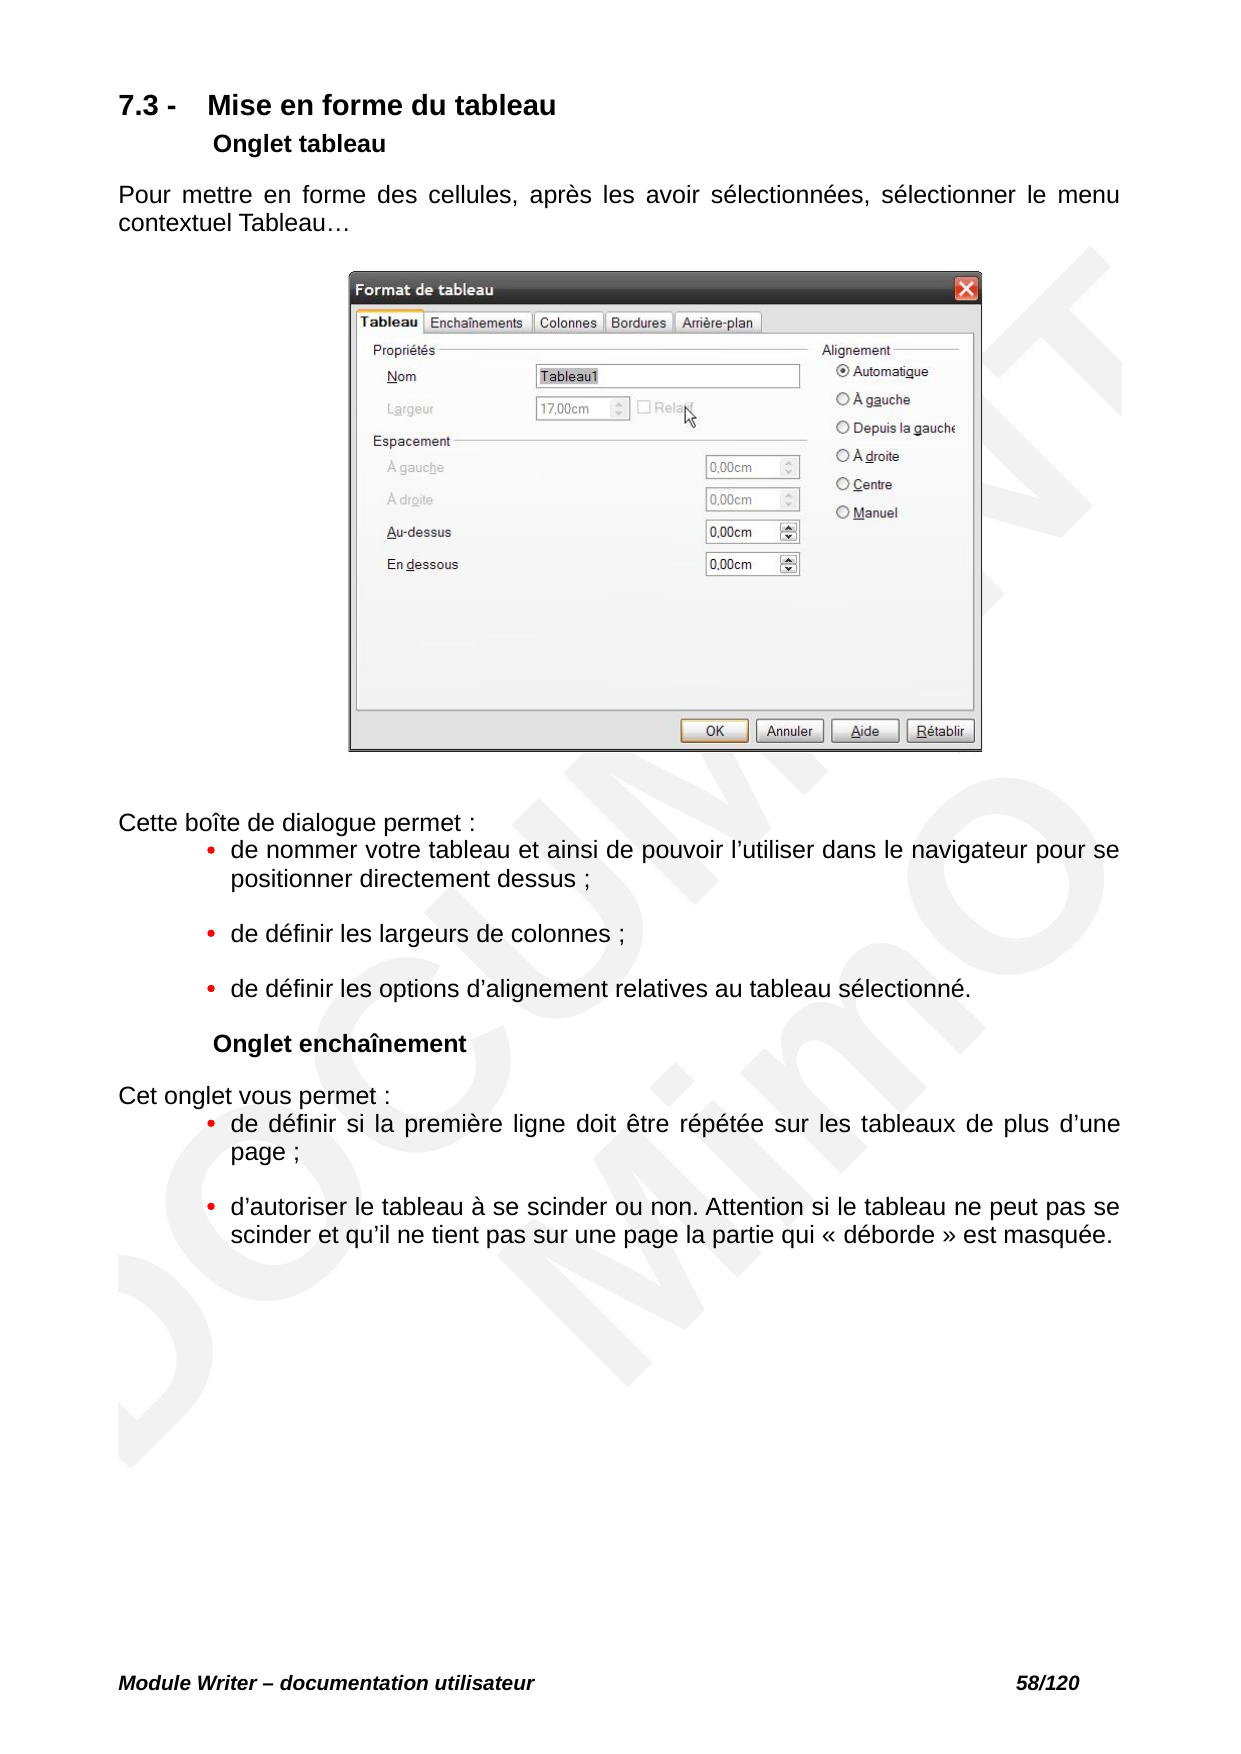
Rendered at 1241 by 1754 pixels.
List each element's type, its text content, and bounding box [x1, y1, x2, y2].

list de définir si la première ligne doit être répétée sur les tableaux de plus d’une page ; [207, 1109, 1122, 1165]
text Cette boîte de dialogue permet : [118, 808, 1122, 836]
text Pour mettre en forme des cellules, après les avoir sélectionnées, sélectionner le menu contextuel Tableau… [118, 181, 1122, 237]
list de nommer votre tableau et ainsi de pouvoir l’utiliser dans le navigateur pour se positionner directement dessus ; [207, 836, 1122, 892]
subtitle Onglet enchaînement [213, 1030, 1122, 1058]
list de définir les largeurs de colonnes ; [207, 919, 1122, 947]
text Cet onglet vous permet : [118, 1081, 1122, 1109]
picture [348, 271, 983, 753]
list d’autoriser le tableau à se scinder ou non. Attention si le tableau ne peut pas se scinder et qu’il ne tient pas sur une page la partie qui « déborde » est masquée. [207, 1192, 1122, 1248]
list de définir les options d’alignement relatives au tableau sélectionné. [207, 975, 1122, 1003]
subtitle Onglet tableau [213, 129, 1122, 157]
subtitle Mise en forme du tableau [118, 88, 1122, 121]
